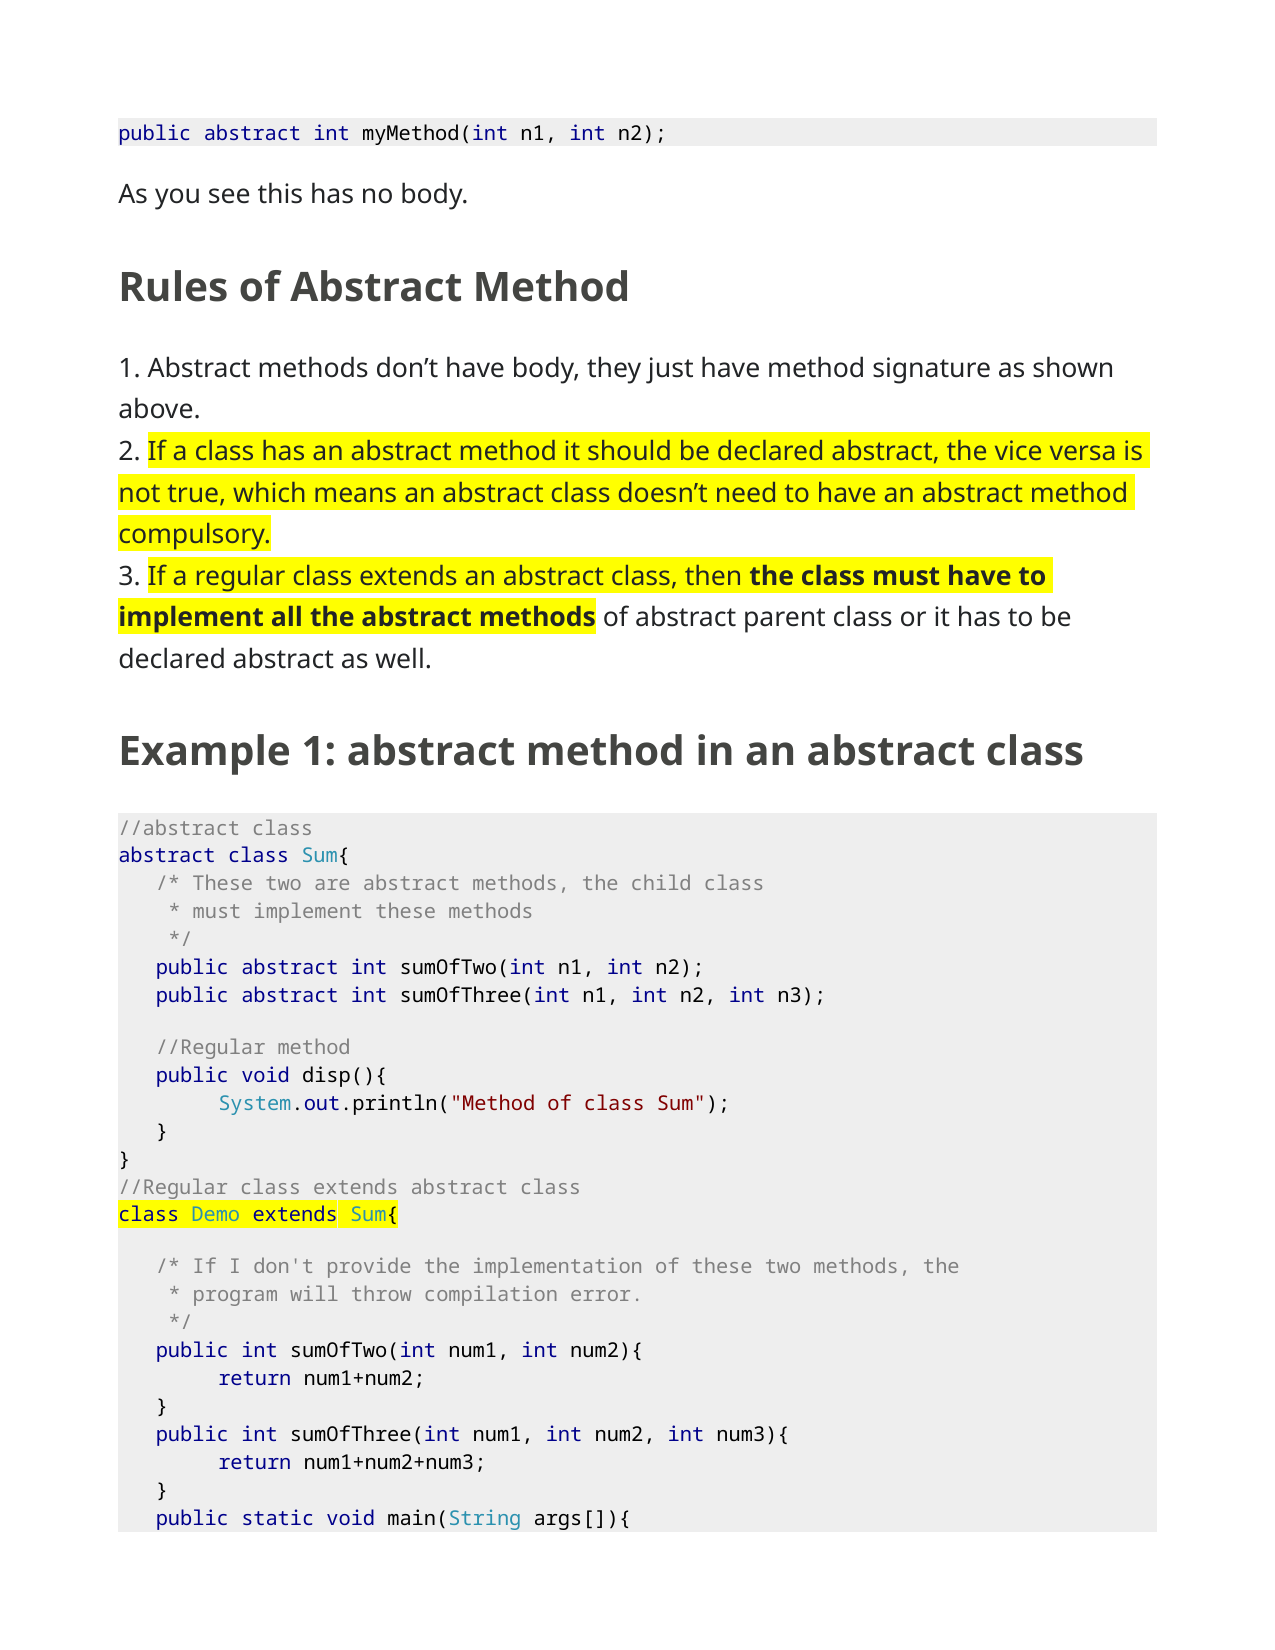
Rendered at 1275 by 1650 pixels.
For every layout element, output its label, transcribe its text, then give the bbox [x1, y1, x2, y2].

text */ [118, 925, 1157, 953]
text } [118, 1144, 1157, 1172]
text */ [118, 1307, 1157, 1335]
text 1. Abstract methods don’t have body, they just have method signature as shown above. 2. If a class has an abstract method it should be declared abstract, the vice versa is not true, which means an abstract class doesn’t need to have an abstract method compulsory. 3. If a regular class extends an abstract class, then the class must have to implement all the abstract methods of abstract parent class or it has to be declared abstract as well. [118, 349, 1157, 676]
text * must implement these methods [118, 897, 1157, 925]
text public abstract int sumOfThree(int n1, int n2, int n3); [118, 981, 1157, 1009]
text * program will throw compilation error. [118, 1279, 1157, 1307]
text As you see this has no body. [118, 175, 1157, 211]
text /* These two are abstract methods, the child class [118, 869, 1157, 897]
text class Demo extends Sum{ [118, 1200, 1157, 1228]
text public int sumOfThree(int num1, int num2, int num3){ [118, 1419, 1157, 1447]
text abstract class Sum{ [118, 841, 1157, 869]
text return num1+num2+num3; [118, 1447, 1157, 1476]
text } [118, 1117, 1157, 1144]
text //abstract class [118, 813, 1157, 841]
text /* If I don't provide the implementation of these two methods, the [118, 1251, 1157, 1279]
text System.out.println("Method of class Sum"); [118, 1088, 1157, 1117]
text return num1+num2; [118, 1363, 1157, 1391]
text public abstract int sumOfTwo(int n1, int n2); [118, 953, 1157, 981]
text public int sumOfTwo(int num1, int num2){ [118, 1335, 1157, 1363]
subtitle Example 1: abstract method in an abstract class [118, 722, 1157, 777]
text public void disp(){ [118, 1061, 1157, 1088]
text public abstract int myMethod(int n1, int n2); [118, 118, 1157, 146]
text public static void main(String args[]){ [118, 1503, 1157, 1532]
subtitle Rules of Abstract Method [118, 257, 1157, 313]
text //Regular class extends abstract class [118, 1172, 1157, 1200]
text } [118, 1476, 1157, 1503]
text } [118, 1391, 1157, 1419]
text //Regular method [118, 1032, 1157, 1061]
